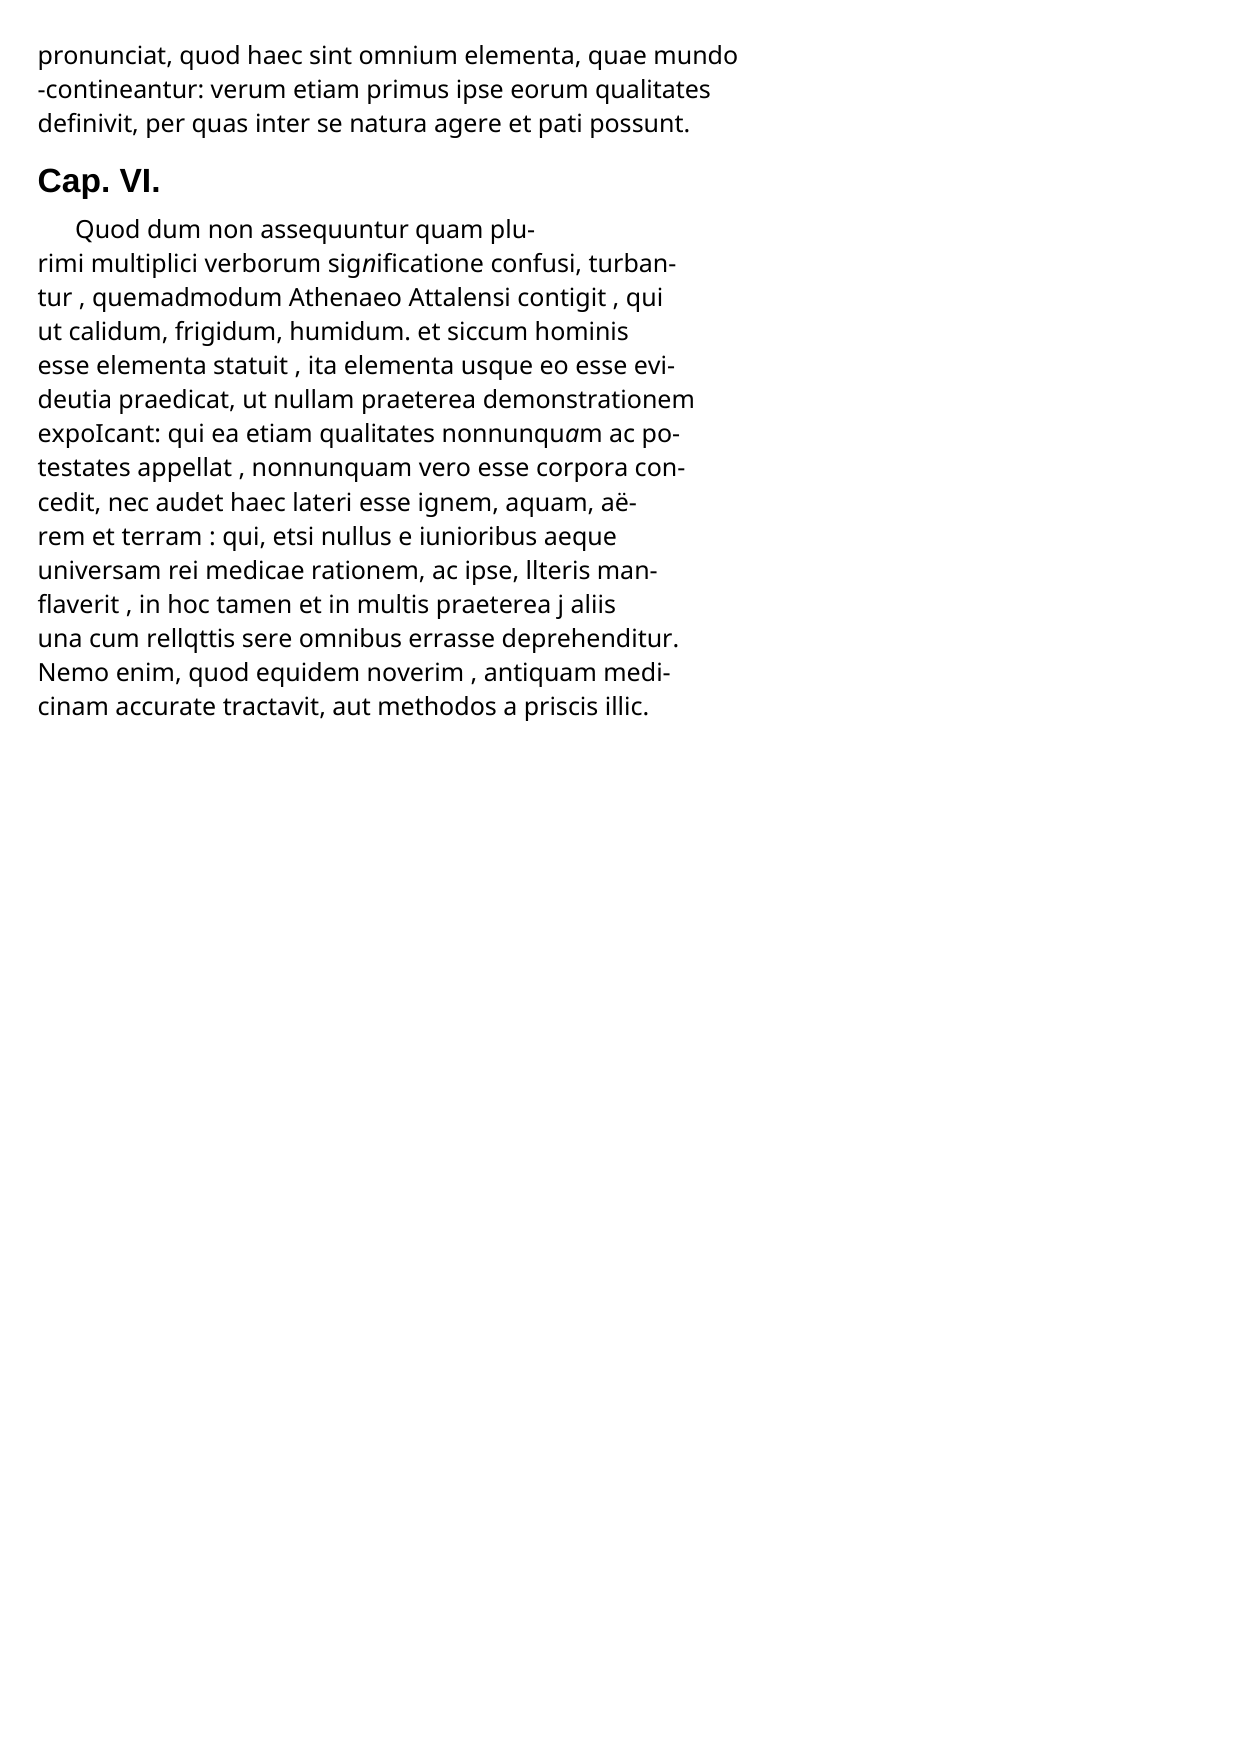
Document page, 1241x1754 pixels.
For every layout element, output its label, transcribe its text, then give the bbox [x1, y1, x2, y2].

text Quod dum non assequuntur quam plu- rimi multiplici verborum significatione confusi, turban- tur , quemadmodum Athenaeo Attalensi contigit , qui ut calidum, frigidum, humidum. et siccum hominis esse elementa statuit , ita elementa usque eo esse evi- deutia praedicat, ut nullam praeterea demonstrationem expoIcant: qui ea etiam qualitates nonnunquam ac po- testates appellat , nonnunquam vero esse corpora con- cedit, nec audet haec lateri esse ignem, aquam, aë- rem et terram : qui, etsi nullus e iunioribus aeque universam rei medicae rationem, ac ipse, llteris man- flaverit , in hoc tamen et in multis praeterea j aliis una cum rellqttis sere omnibus errasse deprehenditur. Nemo enim, quod equidem noverim , antiquam medi- cinam accurate tractavit, aut methodos a priscis illic. [37, 212, 1203, 723]
text pronunciat, quod haec sint omnium elementa, quae mundo -contineantur: verum etiam primus ipse eorum qualitates definivit, per quas inter se natura agere et pati possunt. [37, 37, 1203, 140]
subtitle Cap. VI. [37, 161, 1203, 199]
